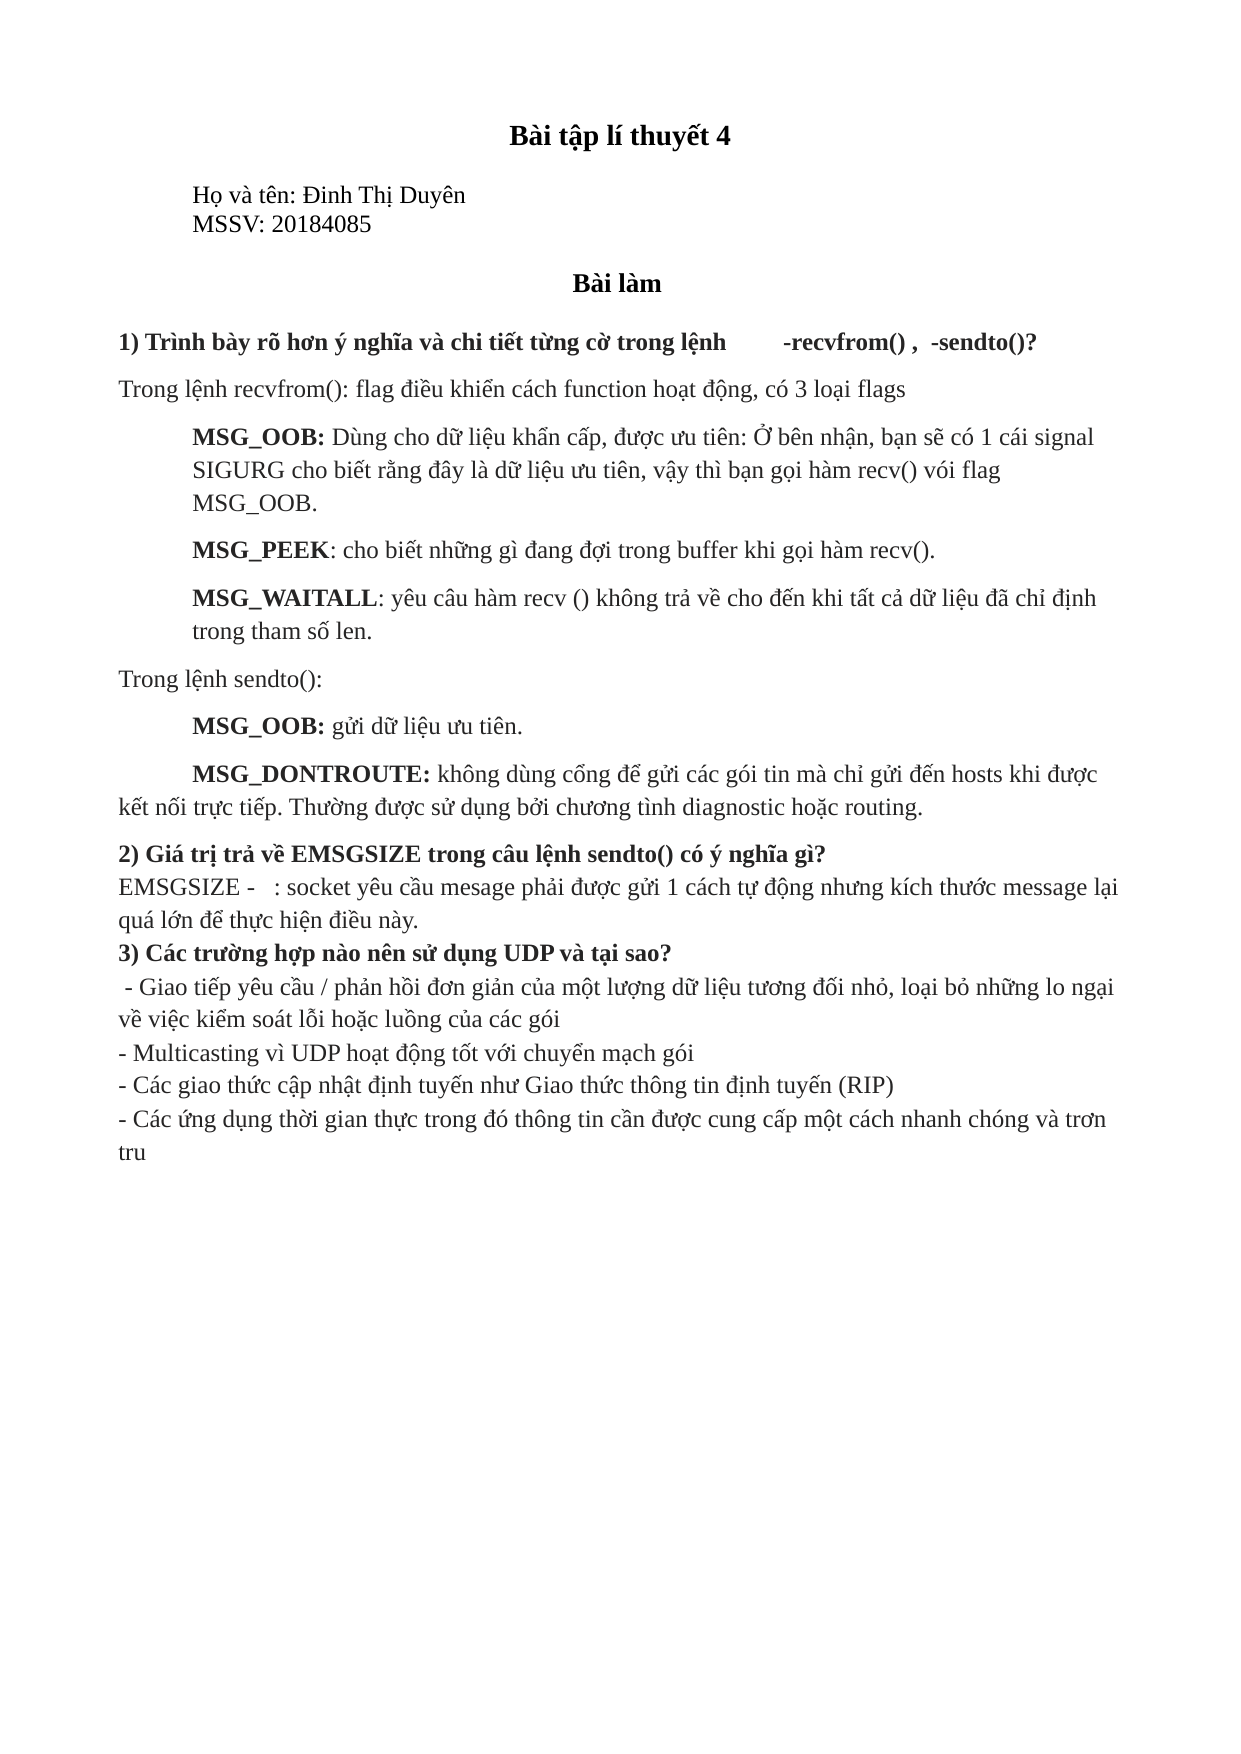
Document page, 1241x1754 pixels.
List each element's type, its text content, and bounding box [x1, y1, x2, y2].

text - Giao tiếp yêu cầu / phản hồi đơn giản của một lượng dữ liệu tương đối nhỏ, loại bỏ những lo ngại về việc kiểm soát lỗi hoặc luồng của các gói [118, 972, 1122, 1033]
text Trong lệnh recvfrom(): flag điều khiển cách function hoạt động, có 3 loại flags [118, 374, 1122, 403]
text MSG_OOB: Dùng cho dữ liệu khẩn cấp, được ưu tiên: Ở bên nhận, bạn sẽ có 1 cái signal SIGURG cho biết rằng đây là dữ liệu ưu tiên, vậy thì bạn gọi hàm recv() vói flag MSG_OOB. [118, 422, 1122, 517]
text MSG_WAITALL: yêu câu hàm recv () không trả về cho đến khi tất cả dữ liệu đã chỉ định trong tham số len. [118, 583, 1122, 645]
text - Các giao thức cập nhật định tuyến như Giao thức thông tin định tuyến (RIP) [118, 1071, 1122, 1099]
text Bài làm [118, 267, 1122, 298]
text EMSGSIZE - : socket yêu cầu mesage phải được gửi 1 cách tự động nhưng kích thước message lại quá lớn để thực hiện điều này. [118, 872, 1122, 934]
text MSG_DONTROUTE: không dùng cổng để gửi các gói tin mà chỉ gửi đến hosts khi được kết nối trực tiếp. Thường được sử dụng bởi chương tình diagnostic hoặc routing. [118, 759, 1122, 821]
text Họ và tên: Đinh Thị Duyên [118, 180, 1122, 209]
text 1) Trình bày rõ hơn ý nghĩa và chi tiết từng cờ trong lệnh -recvfrom() , -sendto()? [118, 327, 1122, 355]
text Trong lệnh sendto(): [118, 664, 1122, 692]
text - Các ứng dụng thời gian thực trong đó thông tin cần được cung cấp một cách nhanh chóng và trơn tru [118, 1104, 1122, 1165]
text 2) Giá trị trả về EMSGSIZE trong câu lệnh sendto() có ý nghĩa gì? [118, 839, 1122, 868]
text MSG_OOB: gửi dữ liệu ưu tiên. [118, 711, 1122, 740]
text Bài tập lí thuyết 4 [118, 118, 1122, 152]
text MSSV: 20184085 [118, 209, 1122, 238]
text - Multicasting vì UDP hoạt động tốt với chuyển mạch gói [118, 1038, 1122, 1066]
text MSG_PEEK: cho biết những gì đang đợi trong buffer khi gọi hàm recv(). [118, 535, 1122, 564]
text 3) Các trường hợp nào nên sử dụng UDP và tại sao? [118, 938, 1122, 967]
